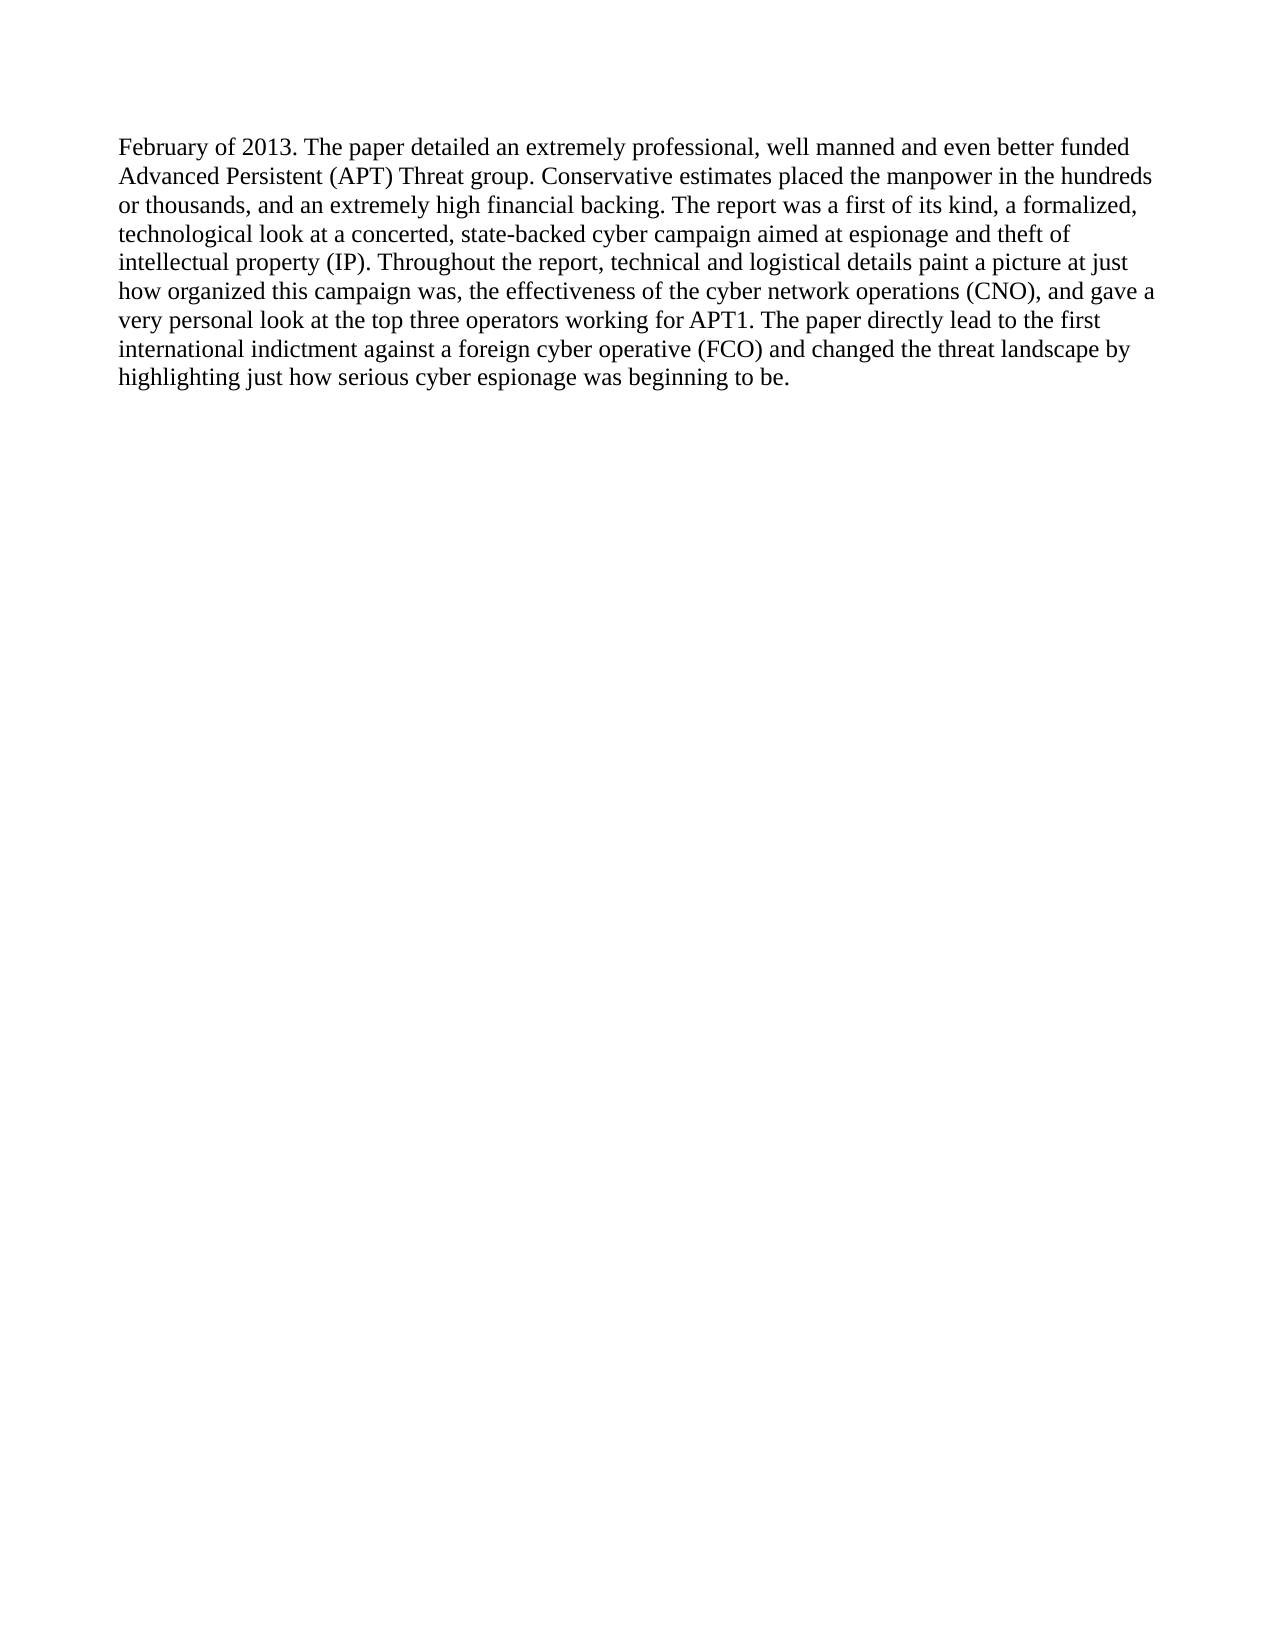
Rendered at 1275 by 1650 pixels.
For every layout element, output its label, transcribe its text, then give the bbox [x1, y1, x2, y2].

text February of 2013. The paper detailed an extremely professional, well manned and even better funded Advanced Persistent (APT) Threat group. Conservative estimates placed the manpower in the hundreds or thousands, and an extremely high financial backing. The report was a first of its kind, a formalized, technological look at a concerted, state-backed cyber campaign aimed at espionage and theft of intellectual property (IP). Throughout the report, technical and logistical details paint a picture at just how organized this campaign was, the effectiveness of the cyber network operations (CNO), and gave a very personal look at the top three operators working for APT1. The paper directly lead to the first international indictment against a foreign cyber operative (FCO) and changed the threat landscape by highlighting just how serious cyber espionage was beginning to be. [118, 132, 1157, 391]
